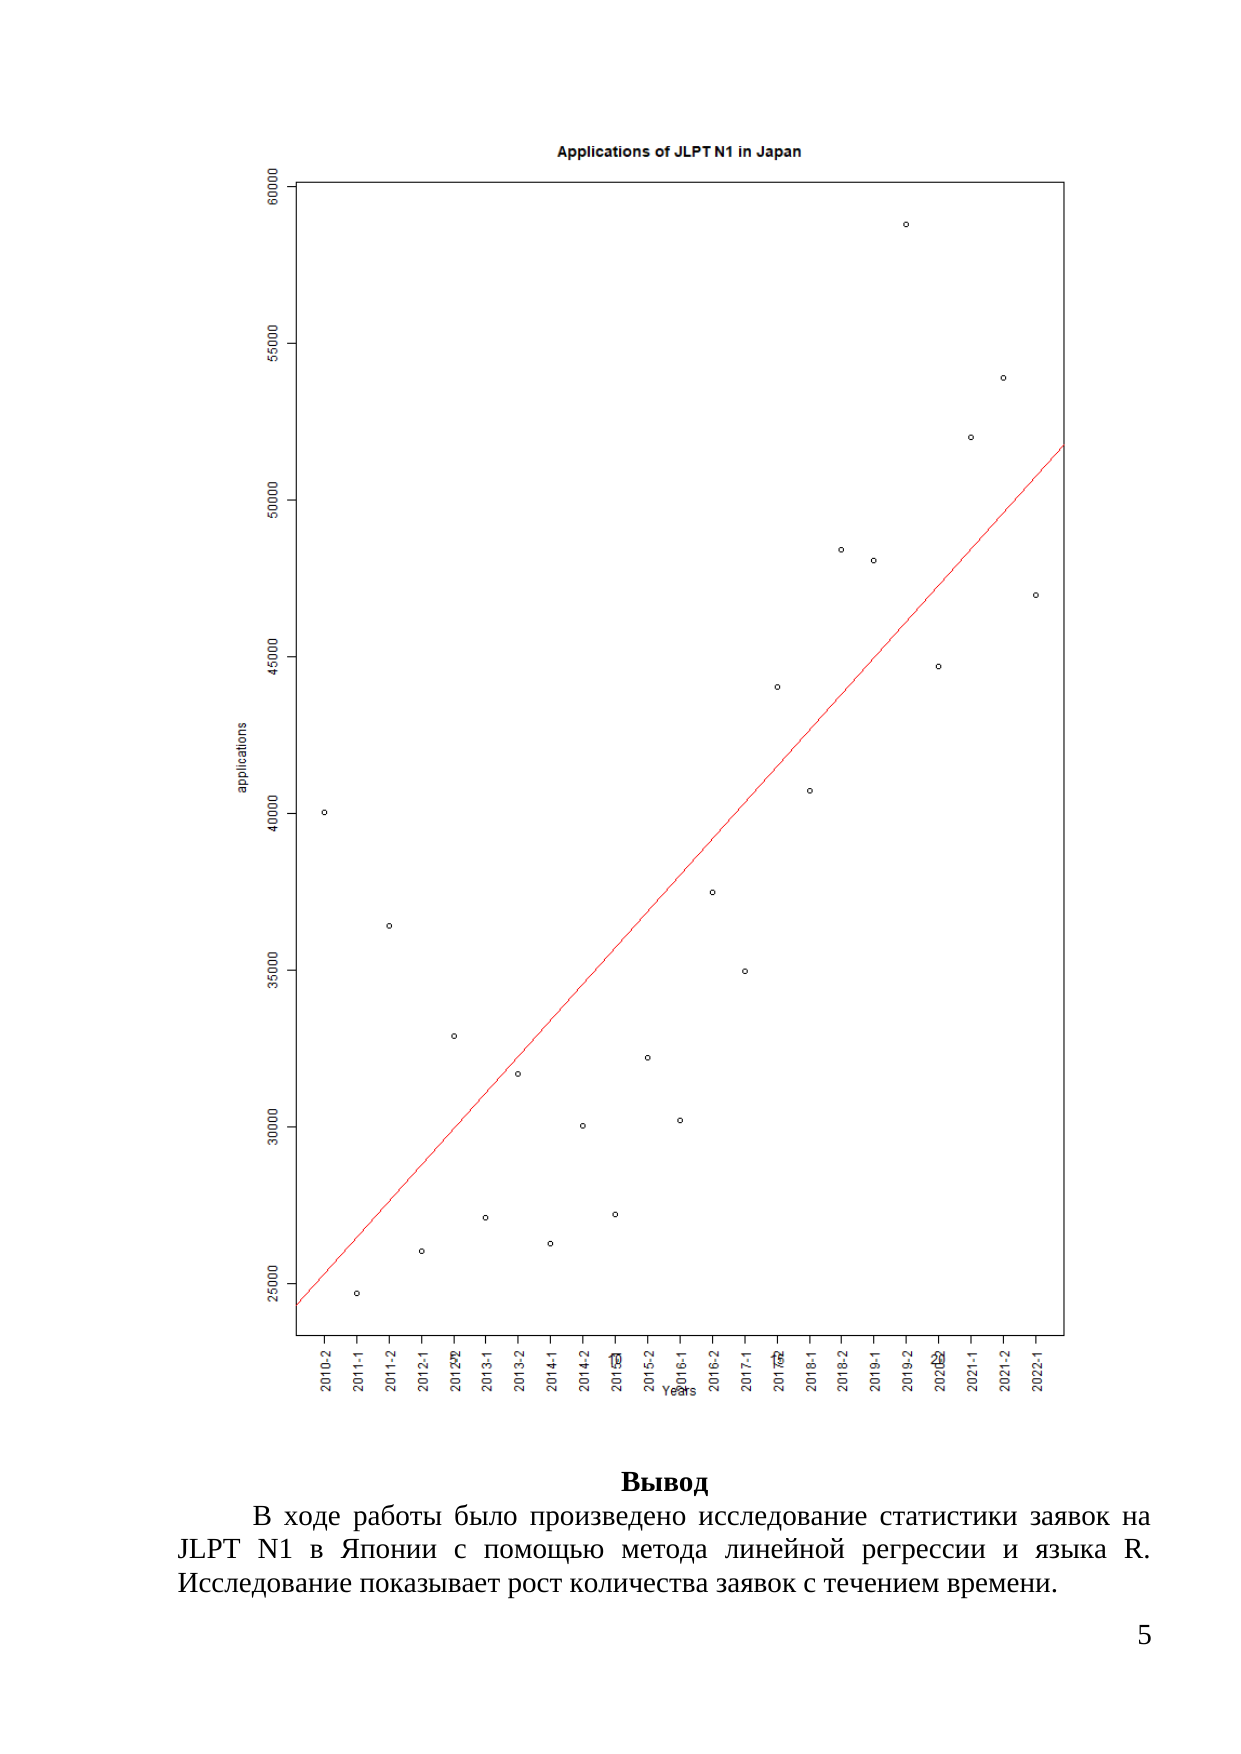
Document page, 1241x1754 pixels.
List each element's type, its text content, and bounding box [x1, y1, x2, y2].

picture [232, 118, 1097, 1415]
text В ходе работы было произведено исследование статистики заявок на JLPT N1 в Японии с помощью метода линейной регрессии и языка R. Исследование показывает рост количества заявок с течением времени. [177, 1498, 1152, 1599]
text Вывод [177, 1464, 1152, 1498]
